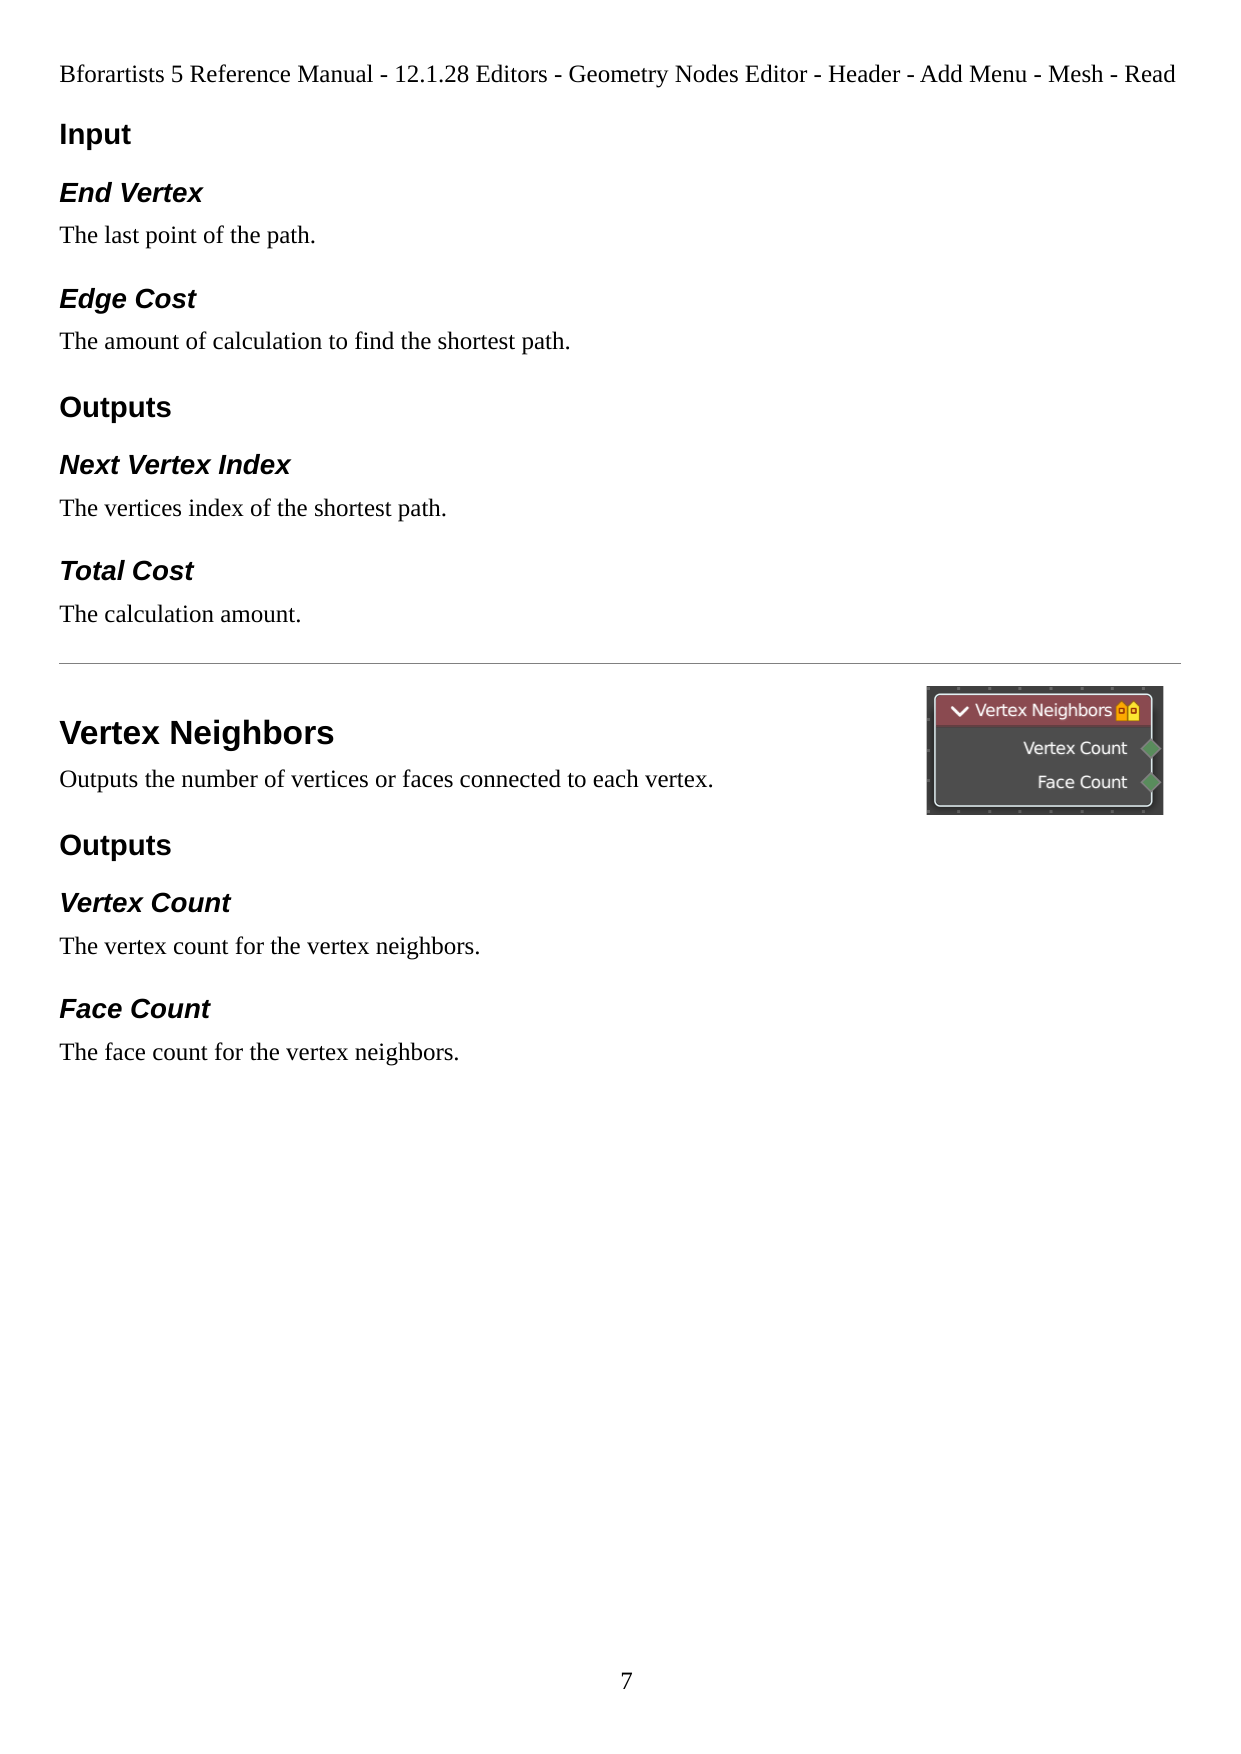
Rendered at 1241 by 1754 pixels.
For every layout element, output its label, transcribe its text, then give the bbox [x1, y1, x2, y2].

text The calculation amount. [59, 599, 1181, 628]
subtitle Input [59, 117, 1181, 151]
subtitle Edge Cost [59, 282, 1181, 314]
text The last point of the path. [59, 220, 1181, 249]
subtitle [1164, 713, 1181, 752]
subtitle Outputs [59, 390, 1181, 424]
text The vertex count for the vertex neighbors. [59, 931, 1181, 960]
text Outputs the number of vertices or faces connected to each vertex. [59, 764, 926, 793]
subtitle Face Count [59, 993, 1181, 1024]
subtitle Vertex Count [59, 887, 1181, 918]
subtitle Next Vertex Index [59, 449, 1181, 481]
text The face count for the vertex neighbors. [59, 1037, 1181, 1066]
subtitle Total Cost [59, 555, 1181, 587]
text The amount of calculation to find the shortest path. [59, 326, 1181, 355]
picture [926, 686, 1164, 815]
subtitle Outputs [59, 828, 1181, 862]
subtitle Vertex Neighbors [59, 713, 926, 752]
subtitle End Vertex [59, 176, 1181, 208]
text The vertices index of the shortest path. [59, 493, 1181, 522]
